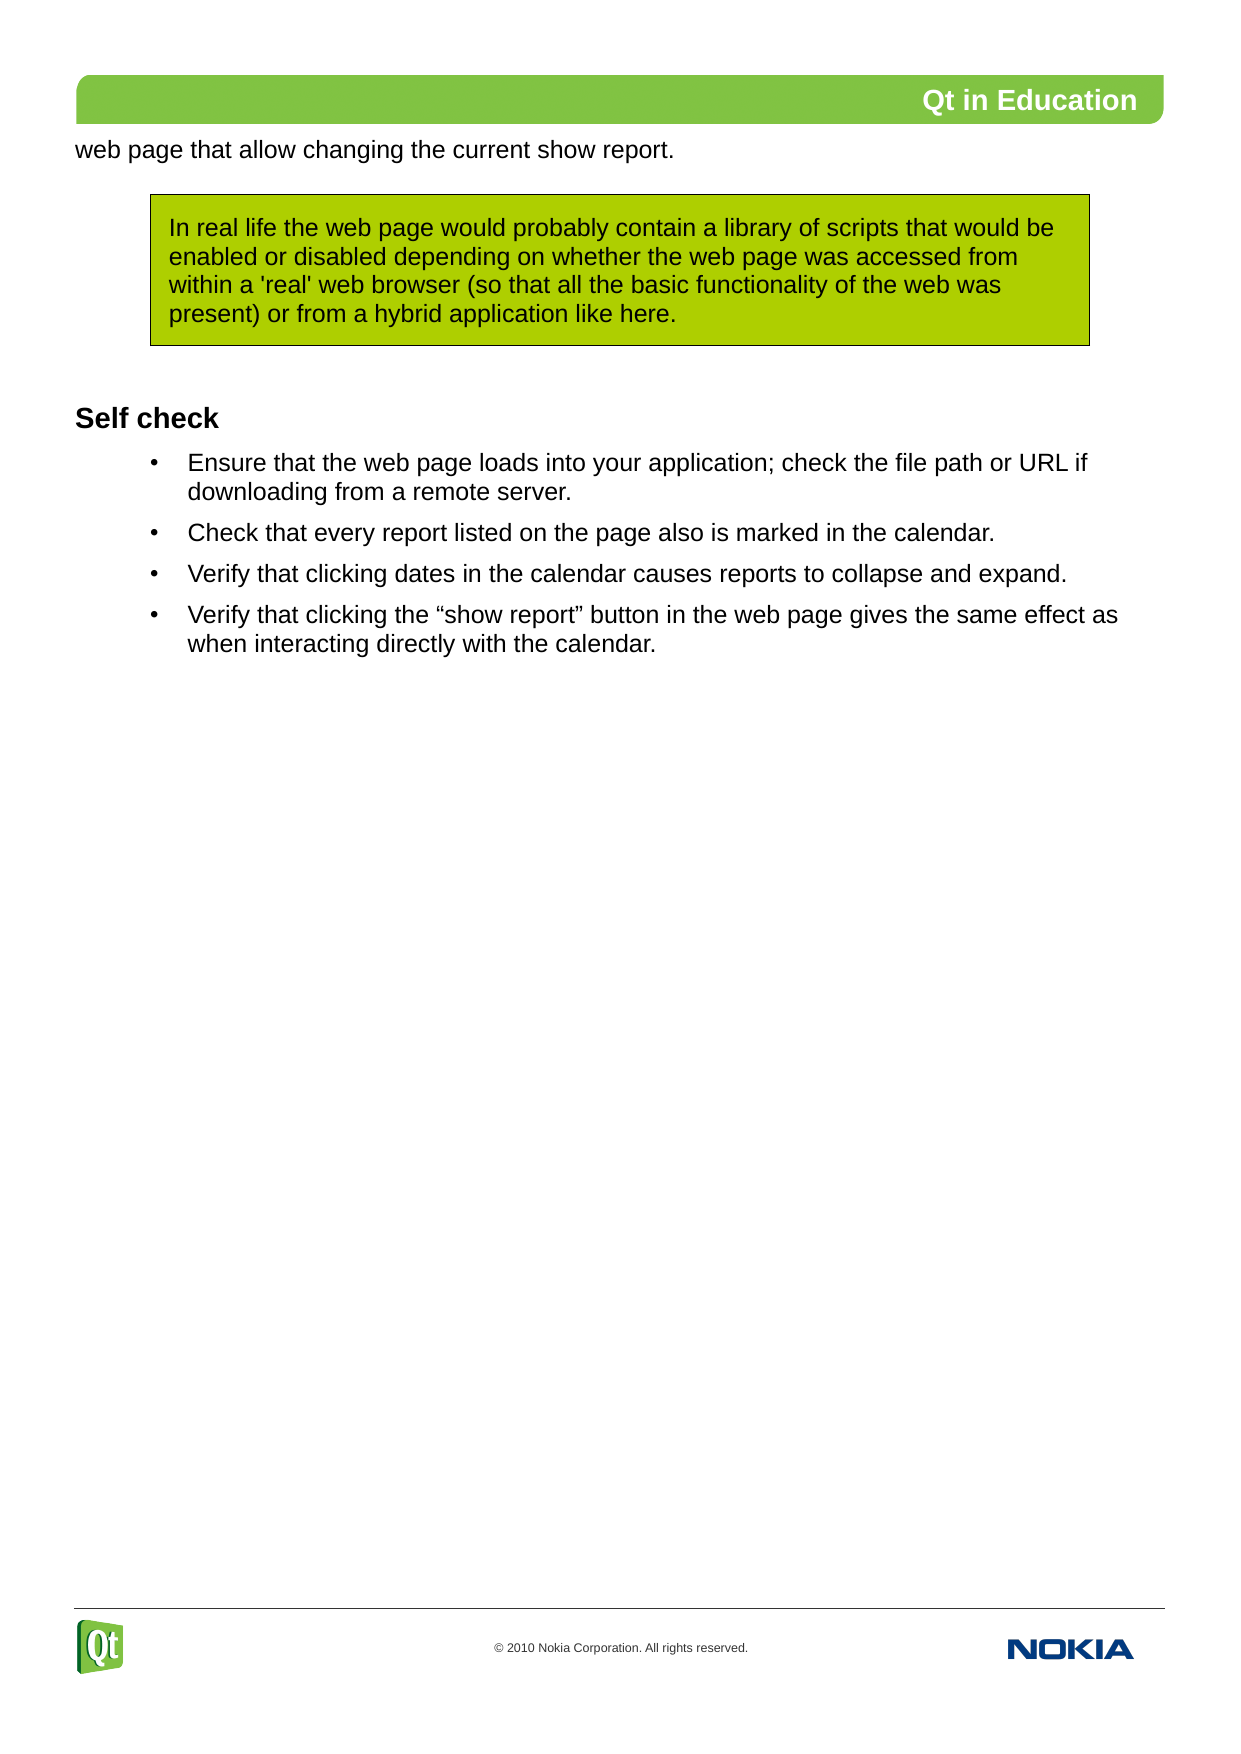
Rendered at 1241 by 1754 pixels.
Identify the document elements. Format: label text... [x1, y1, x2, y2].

picture [978, 1610, 1164, 1688]
text web page that allow changing the current show report. [75, 135, 1165, 164]
list Verify that clicking the “show report” button in the web page gives the same effect as when interacting directly with the calendar. [150, 600, 1165, 658]
list Verify that clicking dates in the calendar causes reports to collapse and expand. [150, 559, 1165, 588]
picture [76, 75, 1164, 124]
list Check that every report listed on the page also is marked in the calendar. [150, 518, 1165, 547]
picture [73, 1615, 127, 1679]
text In real life the web page would probably contain a library of scripts that would be enabled or disabled depending on whether the web page was accessed from within a 'real' web browser (so that all the basic functionality of the web was present) or from a hybrid application like here. [151, 195, 1089, 345]
list Ensure that the web page loads into your application; check the file path or URL if downloading from a remote server. [150, 448, 1165, 505]
subtitle Self check [75, 402, 1165, 435]
